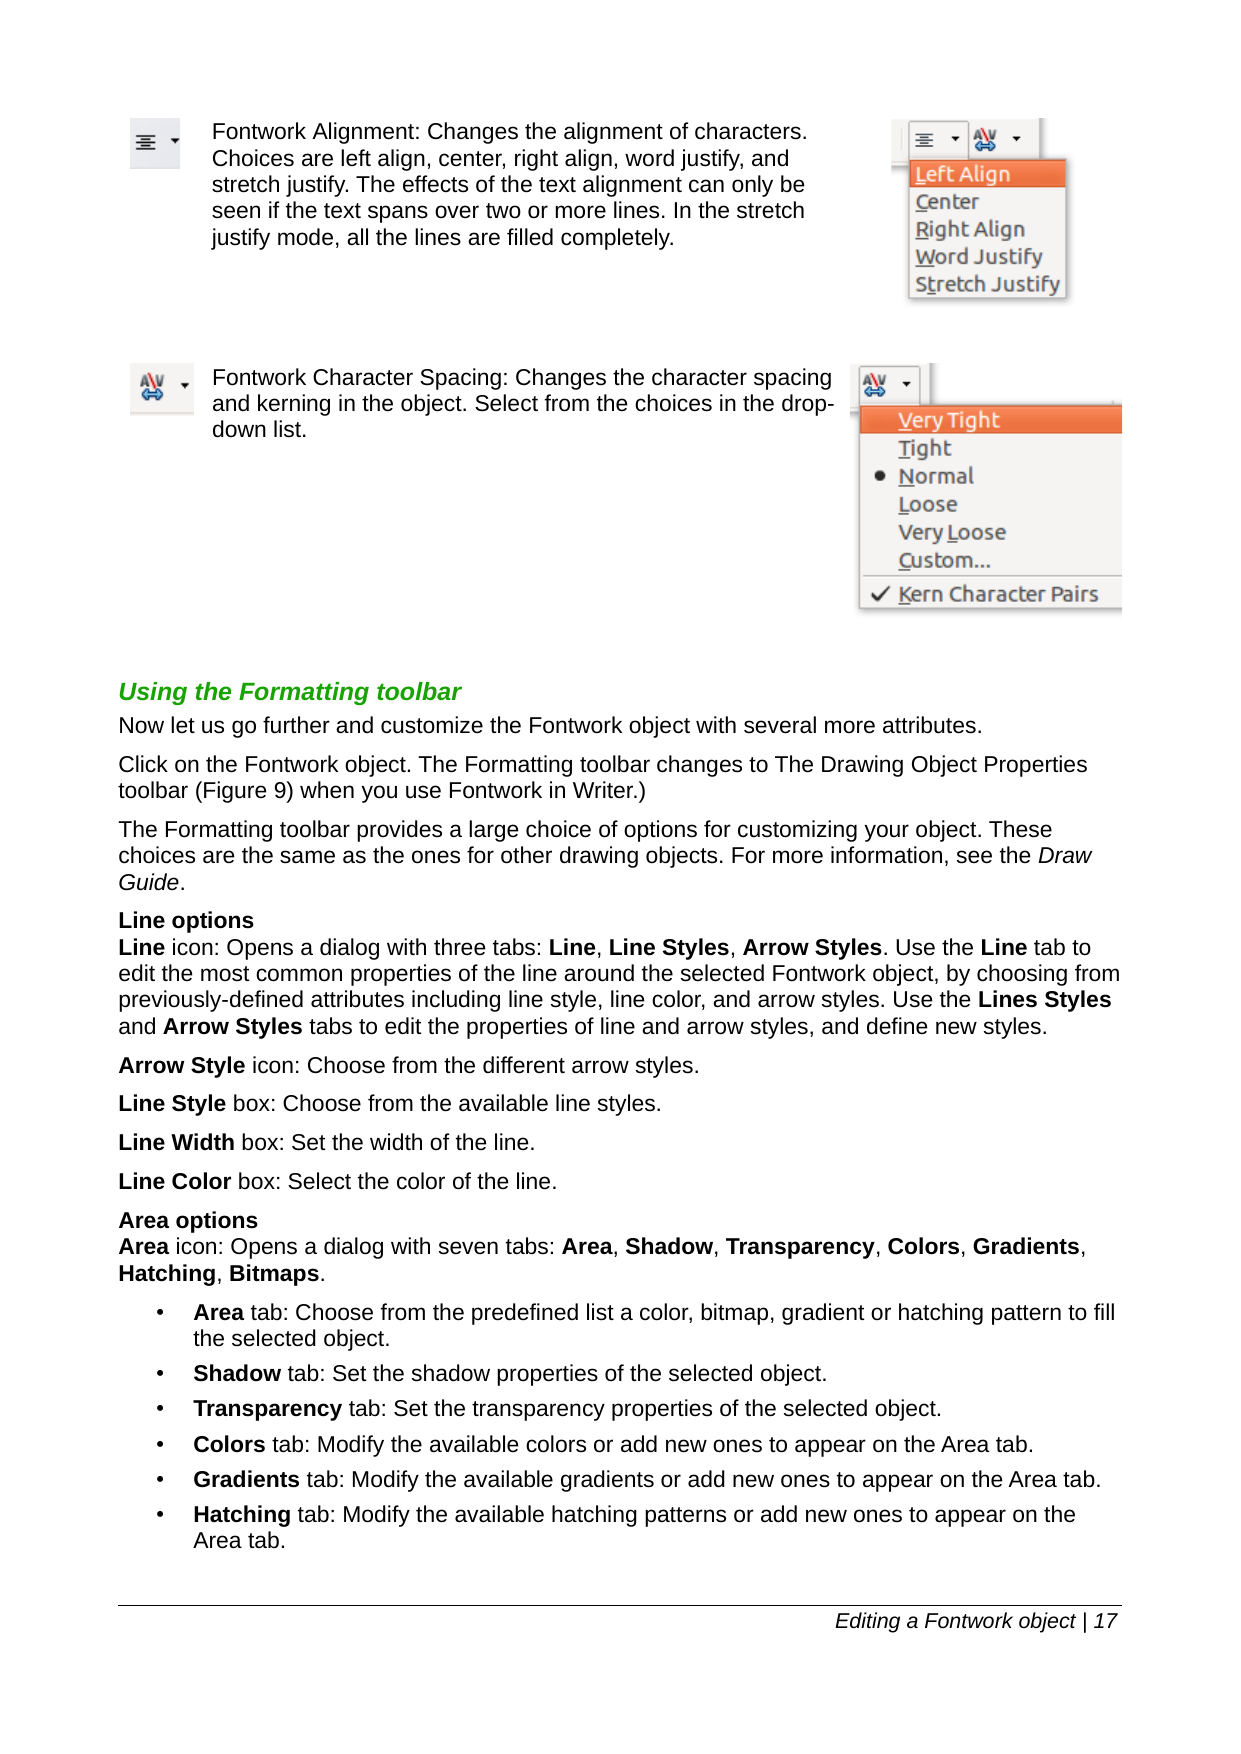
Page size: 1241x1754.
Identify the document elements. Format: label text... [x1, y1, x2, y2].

table_header Fontwork Character Spacing: Changes the character spacing and kerning in the object. Select from the choices in the drop-down list. [212, 364, 850, 647]
table_header Fontwork Alignment: Changes the alignment of characters. Choices are left align, center, right align, word justify, and stretch justify. The effects of the text alignment can only be seen if the text spans over two or more lines. In the stretch justify mode, all the lines are filled completely. [212, 118, 849, 351]
picture [130, 118, 181, 169]
list Transparency tab: Set the transparency properties of the selected object. [156, 1395, 1122, 1422]
table_header [850, 621, 1122, 647]
picture [850, 363, 1123, 621]
table_header [849, 118, 1122, 351]
text Click on the Fontwork object. The Formatting toolbar changes to The Drawing Object Properties toolbar (Figure 9) when you use Fontwork in Writer.) [118, 751, 1122, 803]
subtitle Using the Formatting toolbar [118, 677, 1122, 706]
list Line icon: Opens a dialog with three tabs: Line, Line Styles, Arrow Styles. Use the Line tab to edit the most common properties of the line around the selected Fontwork object, by choosing from previously-defined attributes including line style, line color, and arrow styles. Use the Lines Styles and Arrow Styles tabs to edit the properties of line and arrow styles, and define new styles. [118, 934, 1122, 1039]
picture [130, 363, 194, 416]
list Colors tab: Modify the available colors or add new ones to appear on the Area tab. [156, 1431, 1122, 1457]
text Arrow Style icon: Choose from the different arrow styles. [118, 1052, 1122, 1078]
list Area tab: Choose from the predefined list a color, bitmap, gradient or hatching pattern to fill the selected object. [156, 1298, 1122, 1351]
list Shadow tab: Set the shadow properties of the selected object. [156, 1360, 1122, 1386]
table_header [118, 364, 212, 647]
text Area options [118, 1207, 1122, 1233]
list Area icon: Opens a dialog with seven tabs: Area, Shadow, Transparency, Colors, Gradients, Hatching, Bitmaps. [118, 1233, 1122, 1286]
list Hatching tab: Modify the available hatching patterns or add new ones to appear on the Area tab. [156, 1501, 1122, 1554]
text Line options [118, 907, 1122, 934]
text Line Style box: Choose from the available line styles. [118, 1090, 1122, 1117]
picture [891, 118, 1080, 312]
text Now let us go further and customize the Fontwork object with several more attributes. [118, 712, 1122, 738]
text Line Width box: Set the width of the line. [118, 1129, 1122, 1156]
text The Formatting toolbar provides a large choice of options for customizing your object. These choices are the same as the ones for other drawing objects. For more information, see the Draw Guide. [118, 816, 1122, 895]
list Gradients tab: Modify the available gradients or add new ones to appear on the Area tab. [156, 1466, 1122, 1492]
text Line Color box: Select the color of the line. [118, 1168, 1122, 1194]
table_header [118, 118, 212, 351]
